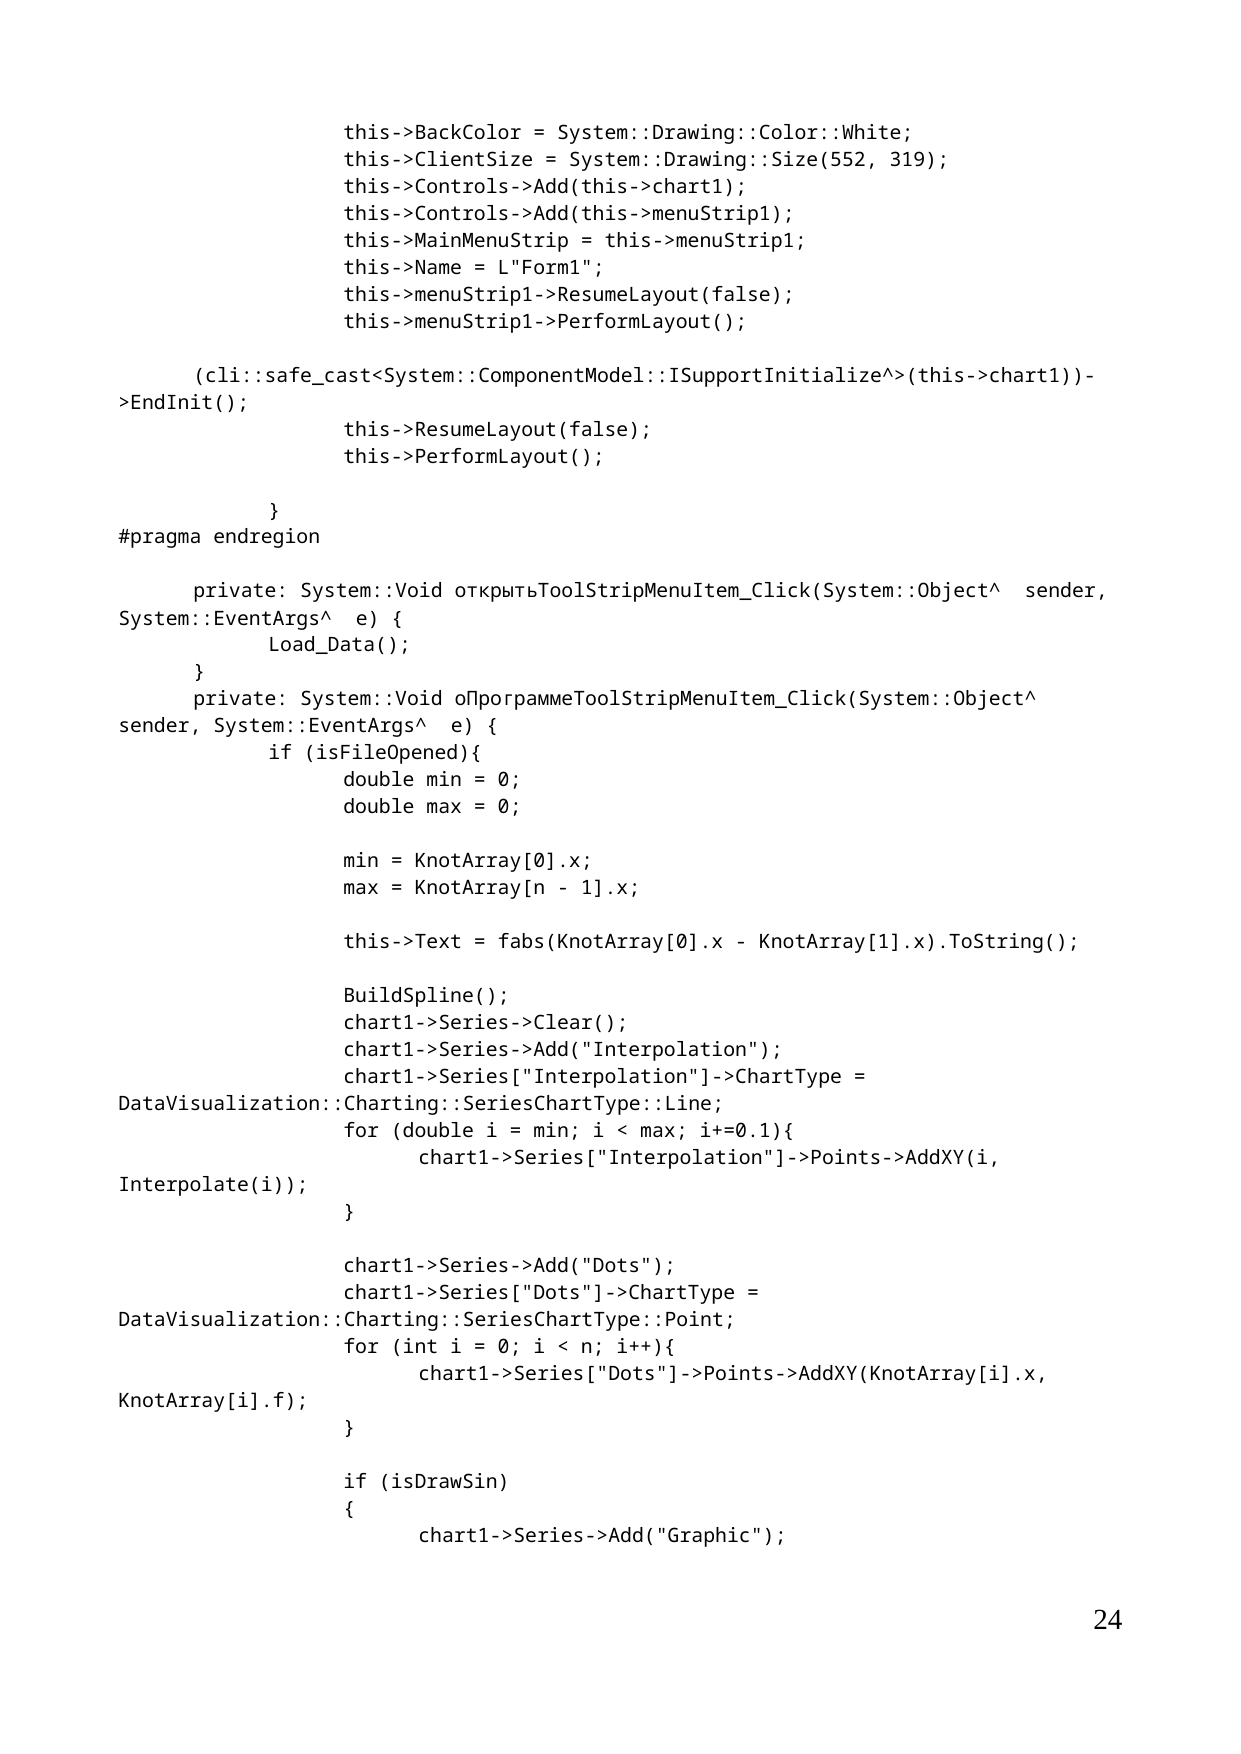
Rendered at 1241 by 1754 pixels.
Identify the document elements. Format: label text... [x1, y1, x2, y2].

text max = KnotArray[n - 1].x; [118, 873, 1122, 901]
text this->menuStrip1->PerformLayout(); [118, 307, 1122, 334]
text this->ClientSize = System::Drawing::Size(552, 319); [118, 145, 1122, 172]
text this->PerformLayout(); [118, 442, 1122, 469]
text chart1->Series->Add("Interpolation"); [118, 1035, 1122, 1062]
text chart1->Series->Clear(); [118, 1008, 1122, 1035]
text for (double i = min; i < max; i+=0.1){ [118, 1116, 1122, 1143]
text } [118, 496, 1122, 523]
text min = KnotArray[0].x; [118, 847, 1122, 873]
text Load_Data(); [118, 631, 1122, 658]
text chart1->Series->Add("Graphic"); [118, 1521, 1122, 1548]
text chart1->Series["Dots"]->Points->AddXY(KnotArray[i].x, KnotArray[i].f); [118, 1359, 1122, 1413]
text BuildSpline(); [118, 981, 1122, 1008]
text double min = 0; [118, 766, 1122, 793]
text } [118, 1197, 1122, 1224]
text this->MainMenuStrip = this->menuStrip1; [118, 226, 1122, 253]
text this->BackColor = System::Drawing::Color::White; [118, 118, 1122, 145]
text private: System::Void оПрограммеToolStripMenuItem_Click(System::Object^ sender, System::EventArgs^ e) { [118, 685, 1122, 739]
text for (int i = 0; i < n; i++){ [118, 1332, 1122, 1359]
text this->Controls->Add(this->chart1); [118, 172, 1122, 199]
text if (isFileOpened){ [118, 739, 1122, 766]
text chart1->Series->Add("Dots"); [118, 1251, 1122, 1278]
text this->Name = L"Form1"; [118, 253, 1122, 280]
text chart1->Series["Dots"]->ChartType = DataVisualization::Charting::SeriesChartType::Point; [118, 1278, 1122, 1332]
text this->ResumeLayout(false); [118, 415, 1122, 442]
text this->Text = fabs(KnotArray[0].x - KnotArray[1].x).ToString(); [118, 927, 1122, 954]
text #pragma endregion [118, 523, 1122, 550]
text if (isDrawSin) [118, 1467, 1122, 1494]
text double max = 0; [118, 793, 1122, 819]
text this->menuStrip1->ResumeLayout(false); [118, 280, 1122, 307]
text chart1->Series["Interpolation"]->ChartType = DataVisualization::Charting::SeriesChartType::Line; [118, 1062, 1122, 1116]
text (cli::safe_cast<System::ComponentModel::ISupportInitialize^>(this->chart1))->EndInit(); [118, 334, 1122, 415]
text } [118, 658, 1122, 685]
text private: System::Void открытьToolStripMenuItem_Click(System::Object^ sender, System::EventArgs^ e) { [118, 577, 1122, 631]
text { [118, 1494, 1122, 1521]
text } [118, 1413, 1122, 1440]
text this->Controls->Add(this->menuStrip1); [118, 199, 1122, 226]
text chart1->Series["Interpolation"]->Points->AddXY(i, Interpolate(i)); [118, 1143, 1122, 1197]
